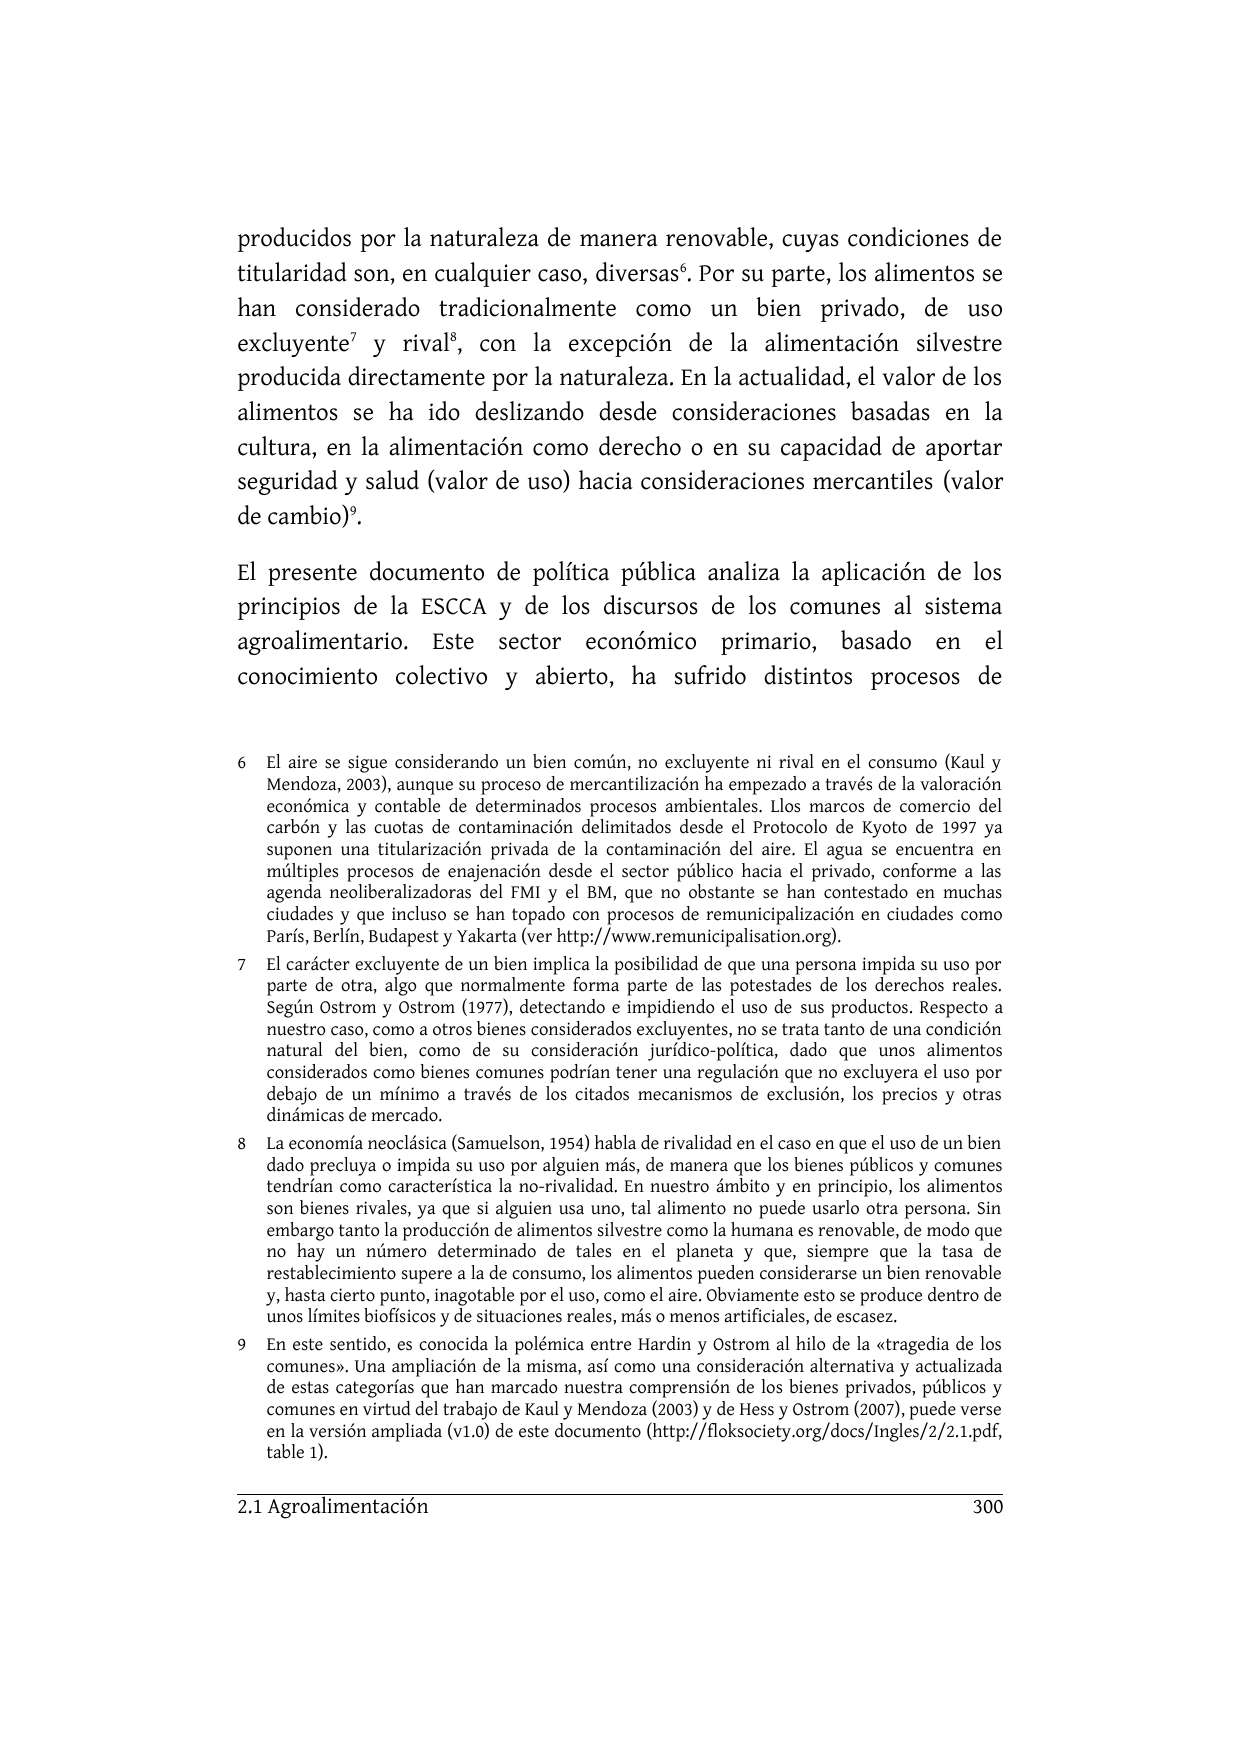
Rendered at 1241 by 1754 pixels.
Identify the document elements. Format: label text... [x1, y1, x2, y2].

text El presente documento de política pública analiza la aplicación de los principios de la ESCCA y de los discursos de los comunes al sistema agroalimentario. Este sector económico primario, basado en el conocimiento colectivo y abierto, ha sufrido distintos procesos de [237, 558, 1003, 691]
text producidos por la naturaleza de manera renovable, cuyas condiciones de titularidad son, en cualquier caso, diversas. Por su parte, los alimentos se han considerado tradicionalmente como un bien privado, de uso excluyente y rival, con la excepción de la alimentación silvestre producida directamente por la naturaleza. En la actualidad, el valor de los alimentos se ha ido deslizando desde consideraciones basadas en la cultura, en la alimentación como derecho o en su capacidad de aportar seguridad y salud (valor de uso) hacia consideraciones mercantiles (valor de cambio). [237, 225, 1003, 531]
text El aire se sigue considerando un bien común, no excluyente ni rival en el consumo (Kaul y Mendoza, 2003), aunque su proceso de mercantilización ha empezado a través de la valoración económica y contable de determinados procesos ambientales. Llos marcos de comercio del carbón y las cuotas de contaminación delimitados desde el Protocolo de Kyoto de 1997 ya suponen una titularización privada de la contaminación del aire. El agua se encuentra en múltiples procesos de enajenación desde el sector público hacia el privado, conforme a las agenda neoliberalizadoras del FMI y el BM, que no obstante se han contestado en muchas ciudades y que incluso se han topado con procesos de remunicipalización en ciudades como París, Berlín, Budapest y Yakarta (ver http://www.remunicipalisation.org). [237, 752, 1003, 947]
text La economía neoclásica (Samuelson, 1954) habla de rivalidad en el caso en que el uso de un bien dado precluya o impida su uso por alguien más, de manera que los bienes públicos y comunes tendrían como característica la no-rivalidad. En nuestro ámbito y en principio, los alimentos son bienes rivales, ya que si alguien usa uno, tal alimento no puede usarlo otra persona. Sin embargo tanto la producción de alimentos silvestre como la humana es renovable, de modo que no hay un número determinado de tales en el planeta y que, siempre que la tasa de restablecimiento supere a la de consumo, los alimentos pueden considerarse un bien renovable y, hasta cierto punto, inagotable por el uso, como el aire. Obviamente esto se produce dentro de unos límites biofísicos y de situaciones reales, más o menos artificiales, de escasez. [237, 1133, 1003, 1328]
text El carácter excluyente de un bien implica la posibilidad de que una persona impida su uso por parte de otra, algo que normalmente forma parte de las potestades de los derechos reales. Según Ostrom y Ostrom (1977), detectando e impidiendo el uso de sus productos. Respecto a nuestro caso, como a otros bienes considerados excluyentes, no se trata tanto de una condición natural del bien, como de su consideración jurídico-política, dado que unos alimentos considerados como bienes comunes podrían tener una regulación que no excluyera el uso por debajo de un mínimo a través de los citados mecanismos de exclusión, los precios y otras dinámicas de mercado. [237, 953, 1003, 1127]
text En este sentido, es conocida la polémica entre Hardin y Ostrom al hilo de la «tragedia de los comunes». Una ampliación de la misma, así como una consideración alternativa y actualizada de estas categorías que han marcado nuestra comprensión de los bienes privados, públicos y comunes en virtud del trabajo de Kaul y Mendoza (2003) y de Hess y Ostrom (2007), puede verse en la versión ampliada (v1.0) de este documento (http://floksociety.org/docs/Ingles/2/2.1.pdf, table 1). [237, 1334, 1003, 1464]
